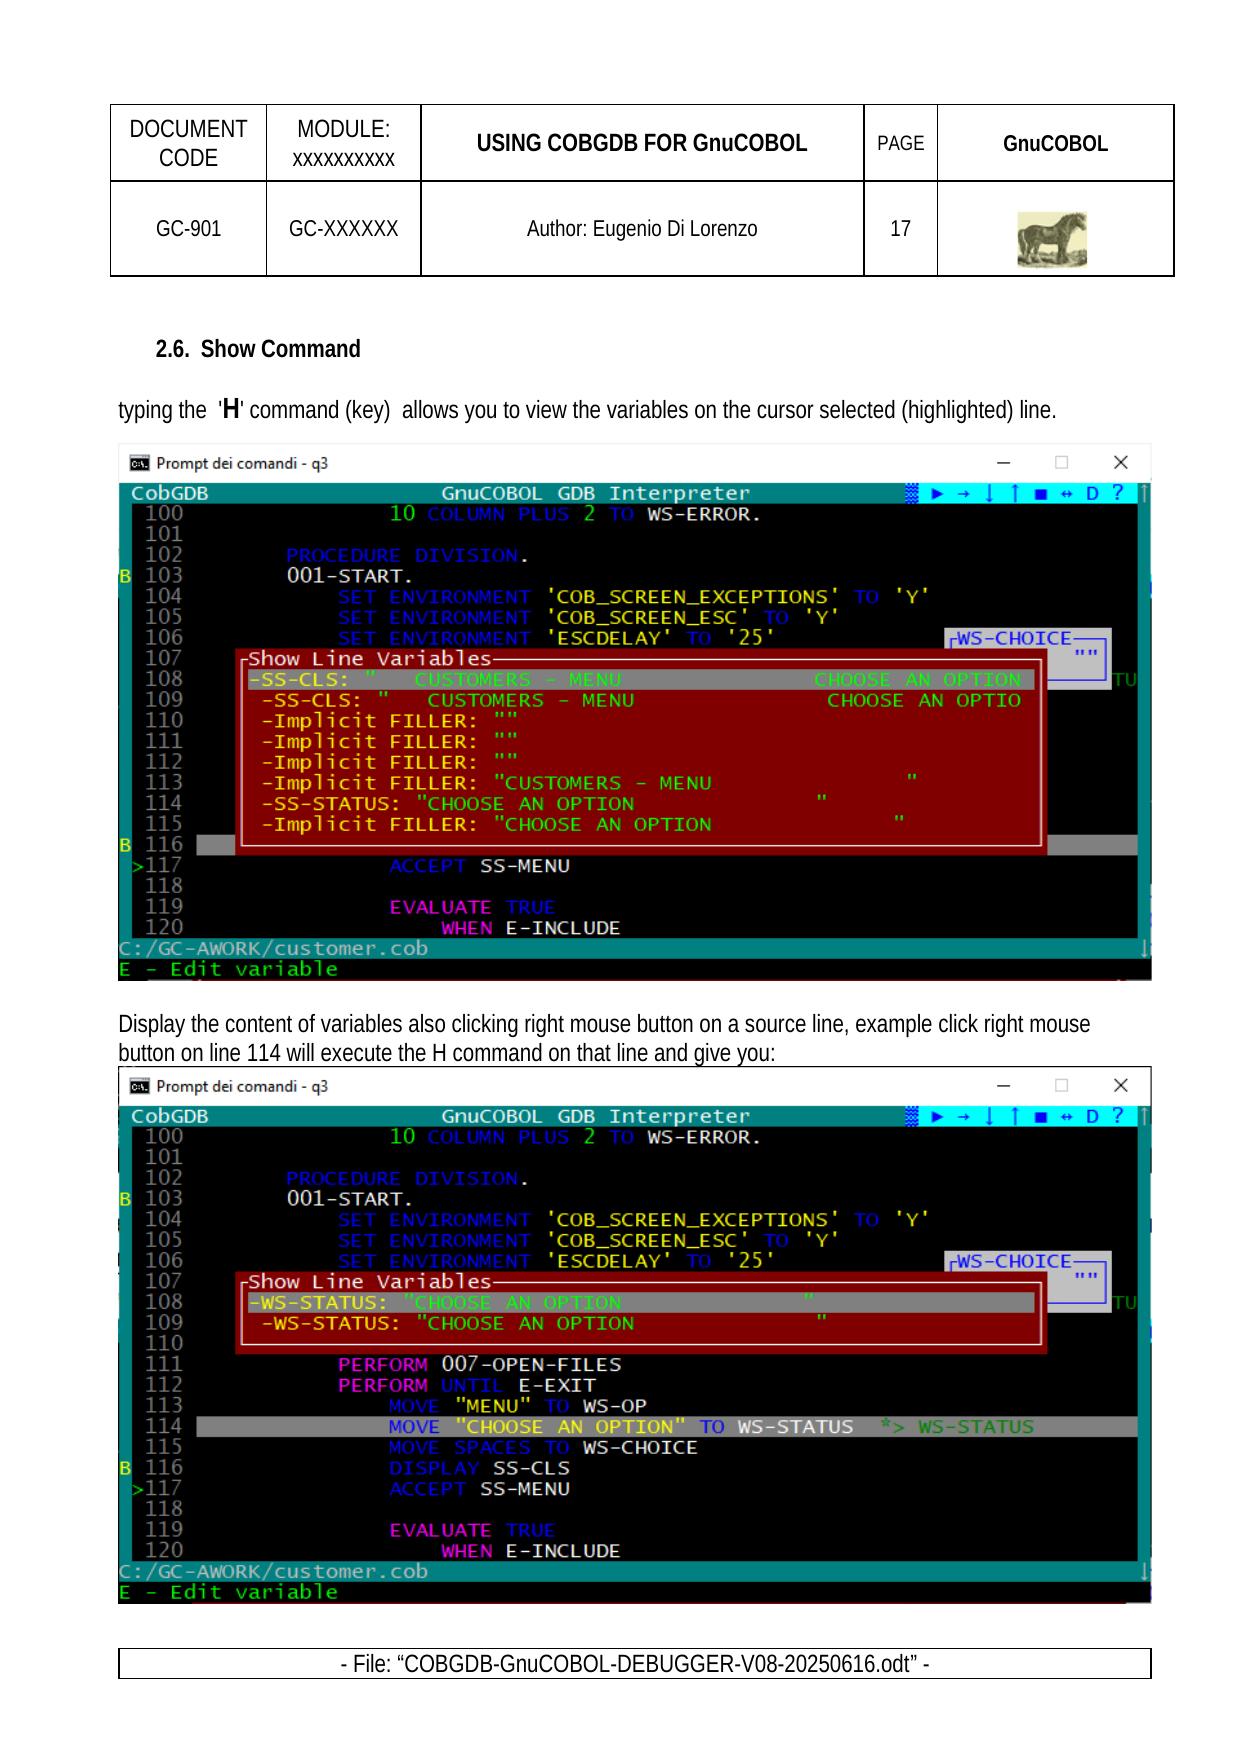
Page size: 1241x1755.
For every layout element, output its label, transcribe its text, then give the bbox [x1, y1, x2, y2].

text typing the 'H' command (key) allows you to view the variables on the cursor selected (highlighted) line. [118, 391, 1152, 424]
subtitle Show Command [156, 334, 1152, 362]
text Display the content of variables also clicking right mouse button on a source line, example click right mouse button on line 114 will execute the H command on that line and give you: [118, 1009, 1152, 1066]
